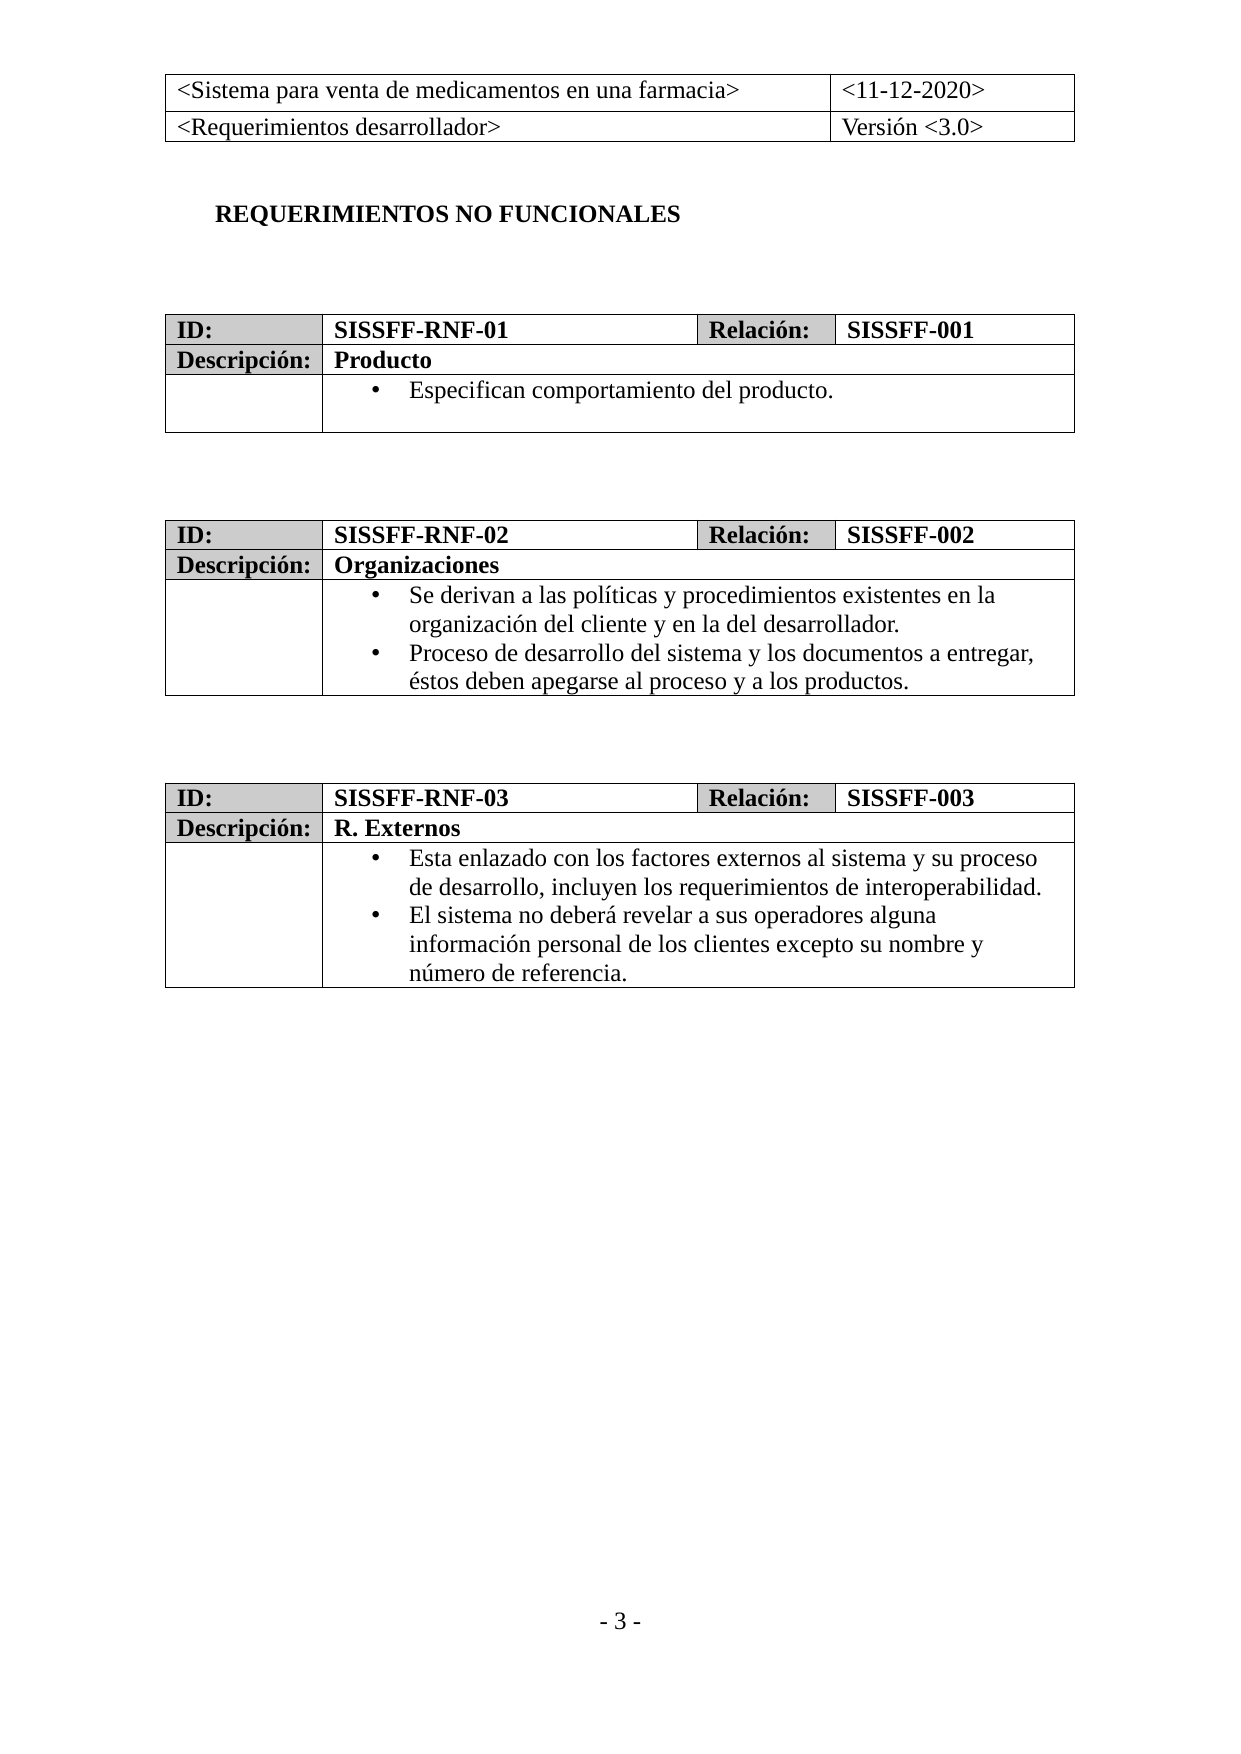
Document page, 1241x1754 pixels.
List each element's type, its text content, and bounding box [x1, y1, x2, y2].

table_header Relación: [698, 521, 835, 549]
table_cell R. Externos [323, 813, 1074, 842]
table_header SISSFF-RNF-03 [323, 784, 697, 812]
table_header ID: [166, 315, 322, 344]
table_header SISSFF-003 [836, 784, 1074, 812]
table_cell [166, 580, 322, 695]
table_cell Producto [323, 345, 1074, 374]
table_header SISSFF-002 [836, 521, 1074, 549]
text REQUERIMIENTOS NO FUNCIONALES [215, 199, 1063, 228]
table_cell Especifican comportamiento del producto. [323, 375, 1074, 432]
table_cell Descripción: [166, 345, 322, 374]
table_cell [166, 375, 322, 432]
table_header Relación: [698, 784, 835, 812]
table_header Relación: [698, 315, 835, 344]
table_header ID: [166, 784, 322, 812]
table_header SISSFF-RNF-01 [323, 315, 697, 344]
table_cell Organizaciones [323, 550, 1074, 579]
table_cell Descripción: [166, 550, 322, 579]
table_cell Se derivan a las políticas y procedimientos existentes en la organización del cliente y en la del desarrollador. Proceso de desarrollo del sistema y los documentos a entregar, éstos deben apegarse al proceso y a los productos. [323, 580, 1074, 695]
table_cell Esta enlazado con los factores externos al sistema y su proceso de desarrollo, incluyen los requerimientos de interoperabilidad. El sistema no deberá revelar a sus operadores alguna información personal de los clientes excepto su nombre y número de referencia. [323, 843, 1074, 987]
table_header ID: [166, 521, 322, 549]
table_cell Descripción: [166, 813, 322, 842]
table_header SISSFF-001 [836, 315, 1074, 344]
table_header SISSFF-RNF-02 [323, 521, 697, 549]
table_cell [166, 843, 322, 987]
